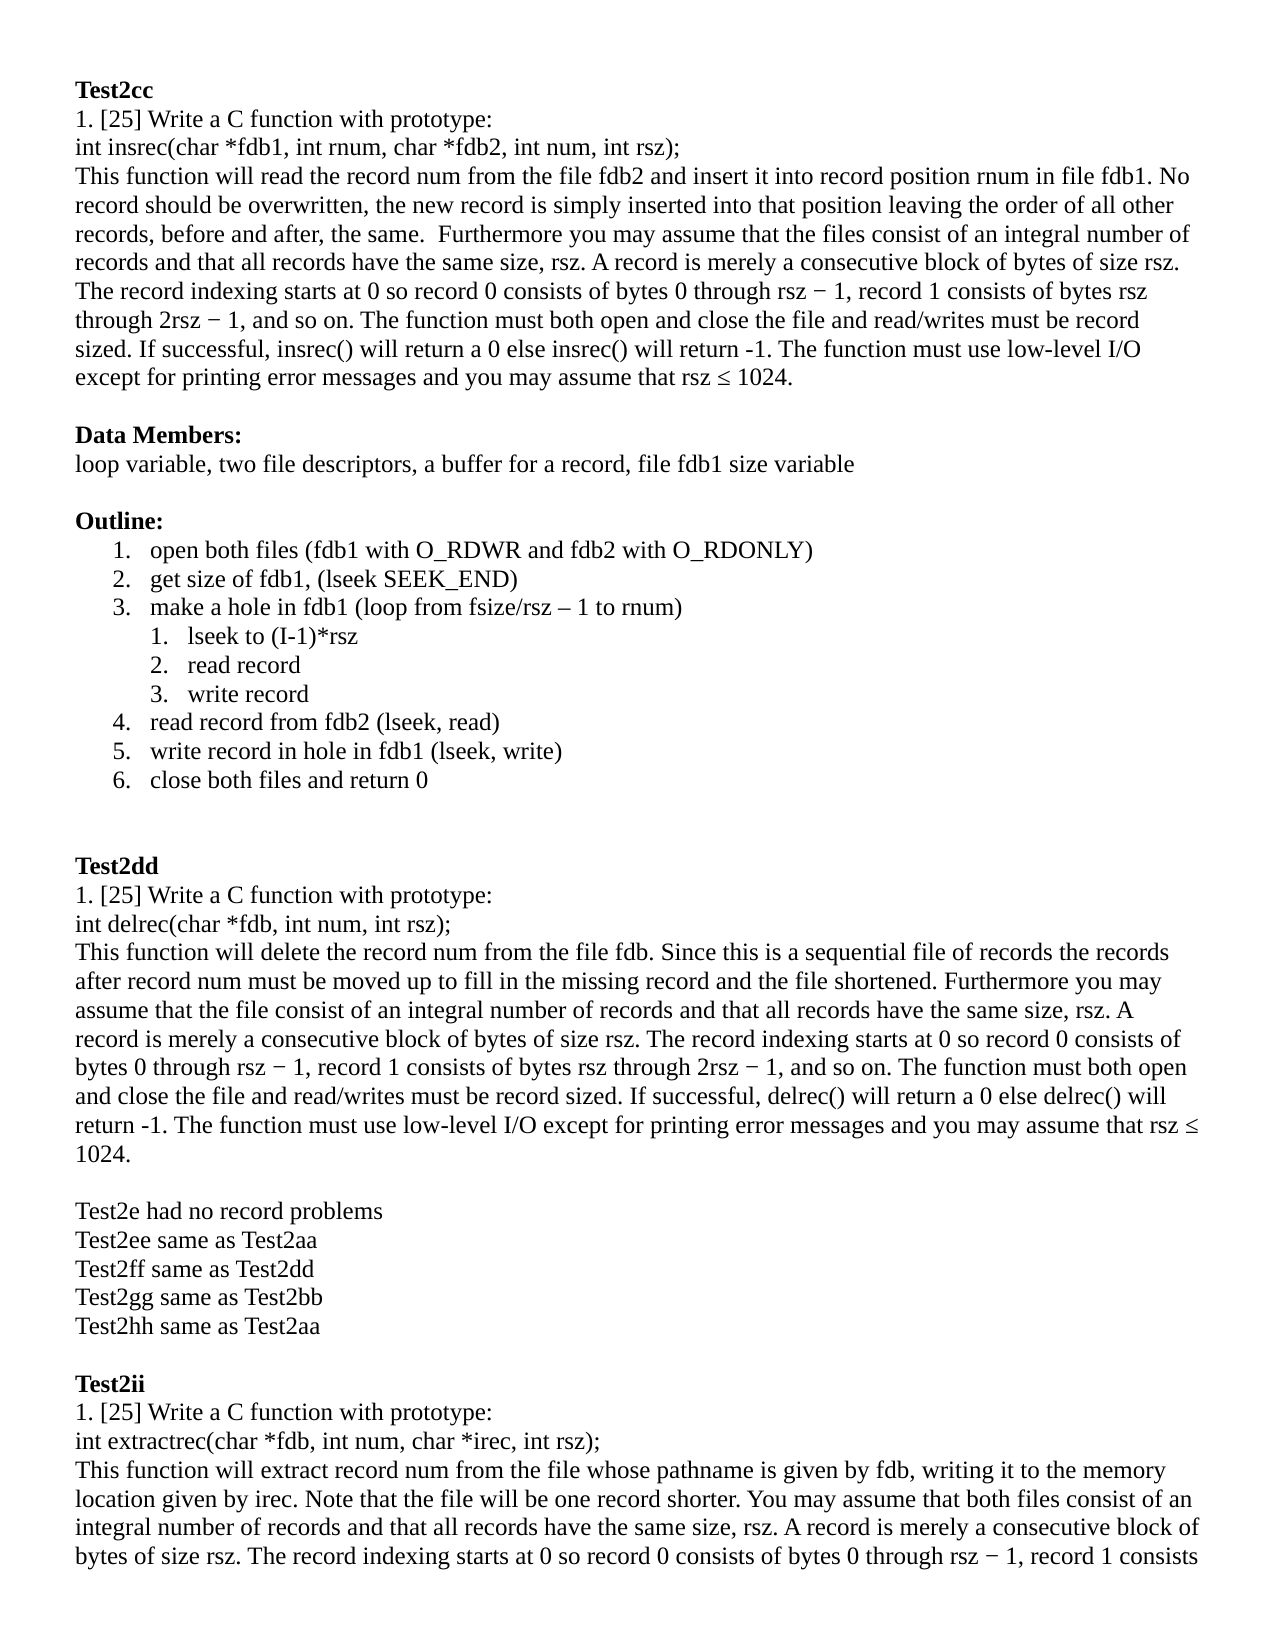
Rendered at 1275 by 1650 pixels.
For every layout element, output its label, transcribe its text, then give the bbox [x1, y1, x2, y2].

text This function will delete the record num from the file fdb. Since this is a sequential file of records the records after record num must be moved up to fill in the missing record and the file shortened. Furthermore you may assume that the file consist of an integral number of records and that all records have the same size, rsz. A record is merely a consecutive block of bytes of size rsz. The record indexing starts at 0 so record 0 consists of bytes 0 through rsz − 1, record 1 consists of bytes rsz through 2rsz − 1, and so on. The function must both open and close the file and read/writes must be record sized. If successful, delrec() will return a 0 else delrec() will return -1. The function must use low-level I/O except for printing error messages and you may assume that rsz ≤ 1024. [75, 937, 1200, 1167]
list read record [150, 650, 1200, 679]
text Test2ii [75, 1369, 1200, 1397]
text loop variable, two file descriptors, a buffer for a record, file fdb1 size variable [75, 449, 1200, 477]
text Test2hh same as Test2aa [75, 1311, 1200, 1340]
text Test2ff same as Test2dd [75, 1254, 1200, 1282]
text This function will read the record num from the file fdb2 and insert it into record position rnum in file fdb1. No record should be overwritten, the new record is simply inserted into that position leaving the order of all other records, before and after, the same. Furthermore you may assume that the files consist of an integral number of records and that all records have the same size, rsz. A record is merely a consecutive block of bytes of size rsz. The record indexing starts at 0 so record 0 consists of bytes 0 through rsz − 1, record 1 consists of bytes rsz through 2rsz − 1, and so on. The function must both open and close the file and read/writes must be record sized. If successful, insrec() will return a 0 else insrec() will return -1. The function must use low-level I/O except for printing error messages and you may assume that rsz ≤ 1024. [75, 161, 1200, 391]
list read record from fdb2 (lseek, read) [112, 707, 1200, 736]
text This function will extract record num from the file whose pathname is given by fdb, writing it to the memory location given by irec. Note that the file will be one record shorter. You may assume that both files consist of an integral number of records and that all records have the same size, rsz. A record is merely a consecutive block of bytes of size rsz. The record indexing starts at 0 so record 0 consists of bytes 0 through rsz − 1, record 1 consists [75, 1455, 1200, 1570]
text 1. [25] Write a C function with prototype: [75, 1397, 1200, 1426]
text Outline: [75, 506, 1200, 535]
list lseek to (I-1)*rsz [150, 621, 1200, 650]
text 1. [25] Write a C function with prototype: [75, 880, 1200, 909]
list make a hole in fdb1 (loop from fsize/rsz – 1 to rnum) [112, 592, 1200, 621]
text int insrec(char *fdb1, int rnum, char *fdb2, int num, int rsz); [75, 132, 1200, 161]
list open both files (fdb1 with O_RDWR and fdb2 with O_RDONLY) [112, 535, 1200, 564]
text Test2gg same as Test2bb [75, 1282, 1200, 1311]
text Test2dd [75, 851, 1200, 880]
list write record in hole in fdb1 (lseek, write) [112, 736, 1200, 765]
text Test2ee same as Test2aa [75, 1225, 1200, 1254]
text int delrec(char *fdb, int num, int rsz); [75, 909, 1200, 937]
list close both files and return 0 [112, 765, 1200, 794]
text Test2e had no record problems [75, 1196, 1200, 1225]
text int extractrec(char *fdb, int num, char *irec, int rsz); [75, 1426, 1200, 1455]
text Data Members: [75, 420, 1200, 449]
list get size of fdb1, (lseek SEEK_END) [112, 564, 1200, 592]
text 1. [25] Write a C function with prototype: [75, 104, 1200, 132]
list write record [150, 679, 1200, 707]
text Test2cc [75, 75, 1200, 104]
